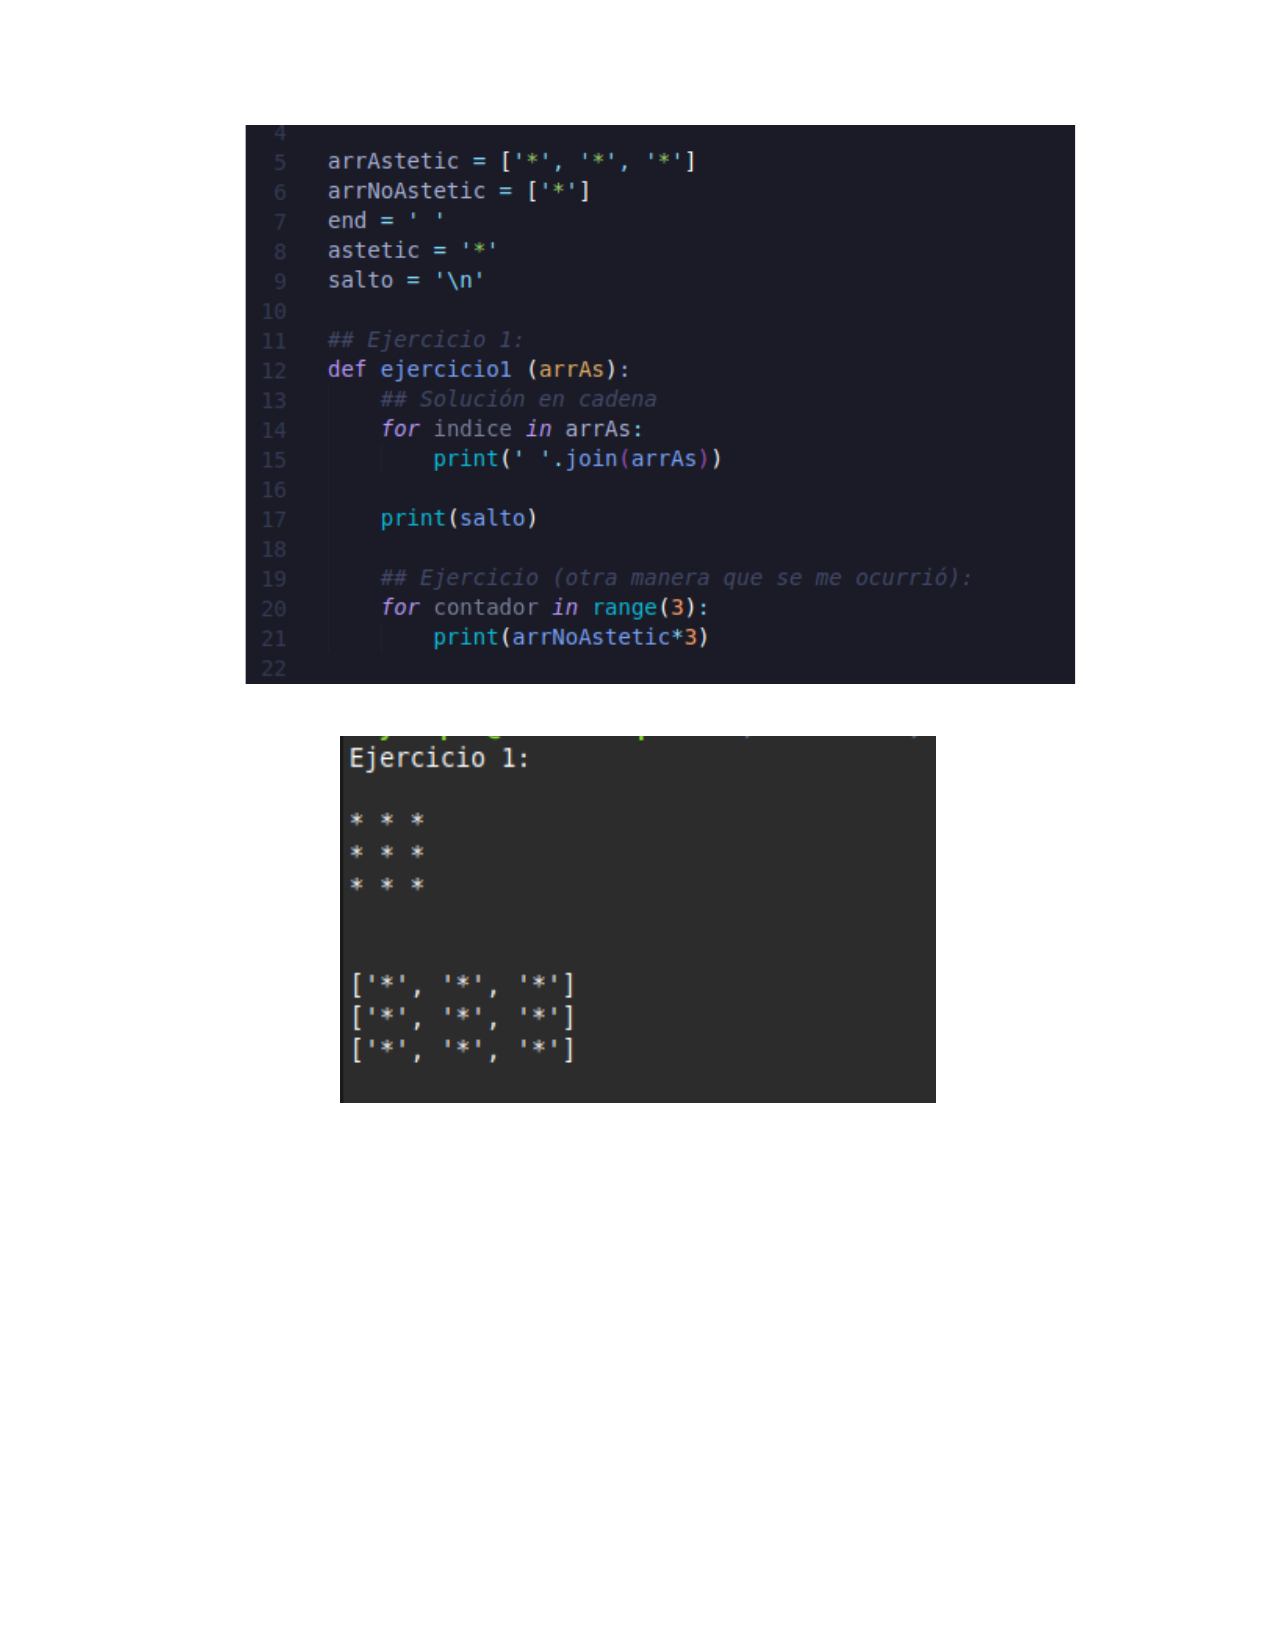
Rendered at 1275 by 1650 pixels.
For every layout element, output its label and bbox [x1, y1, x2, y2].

picture [245, 125, 1076, 684]
picture [340, 736, 936, 1103]
